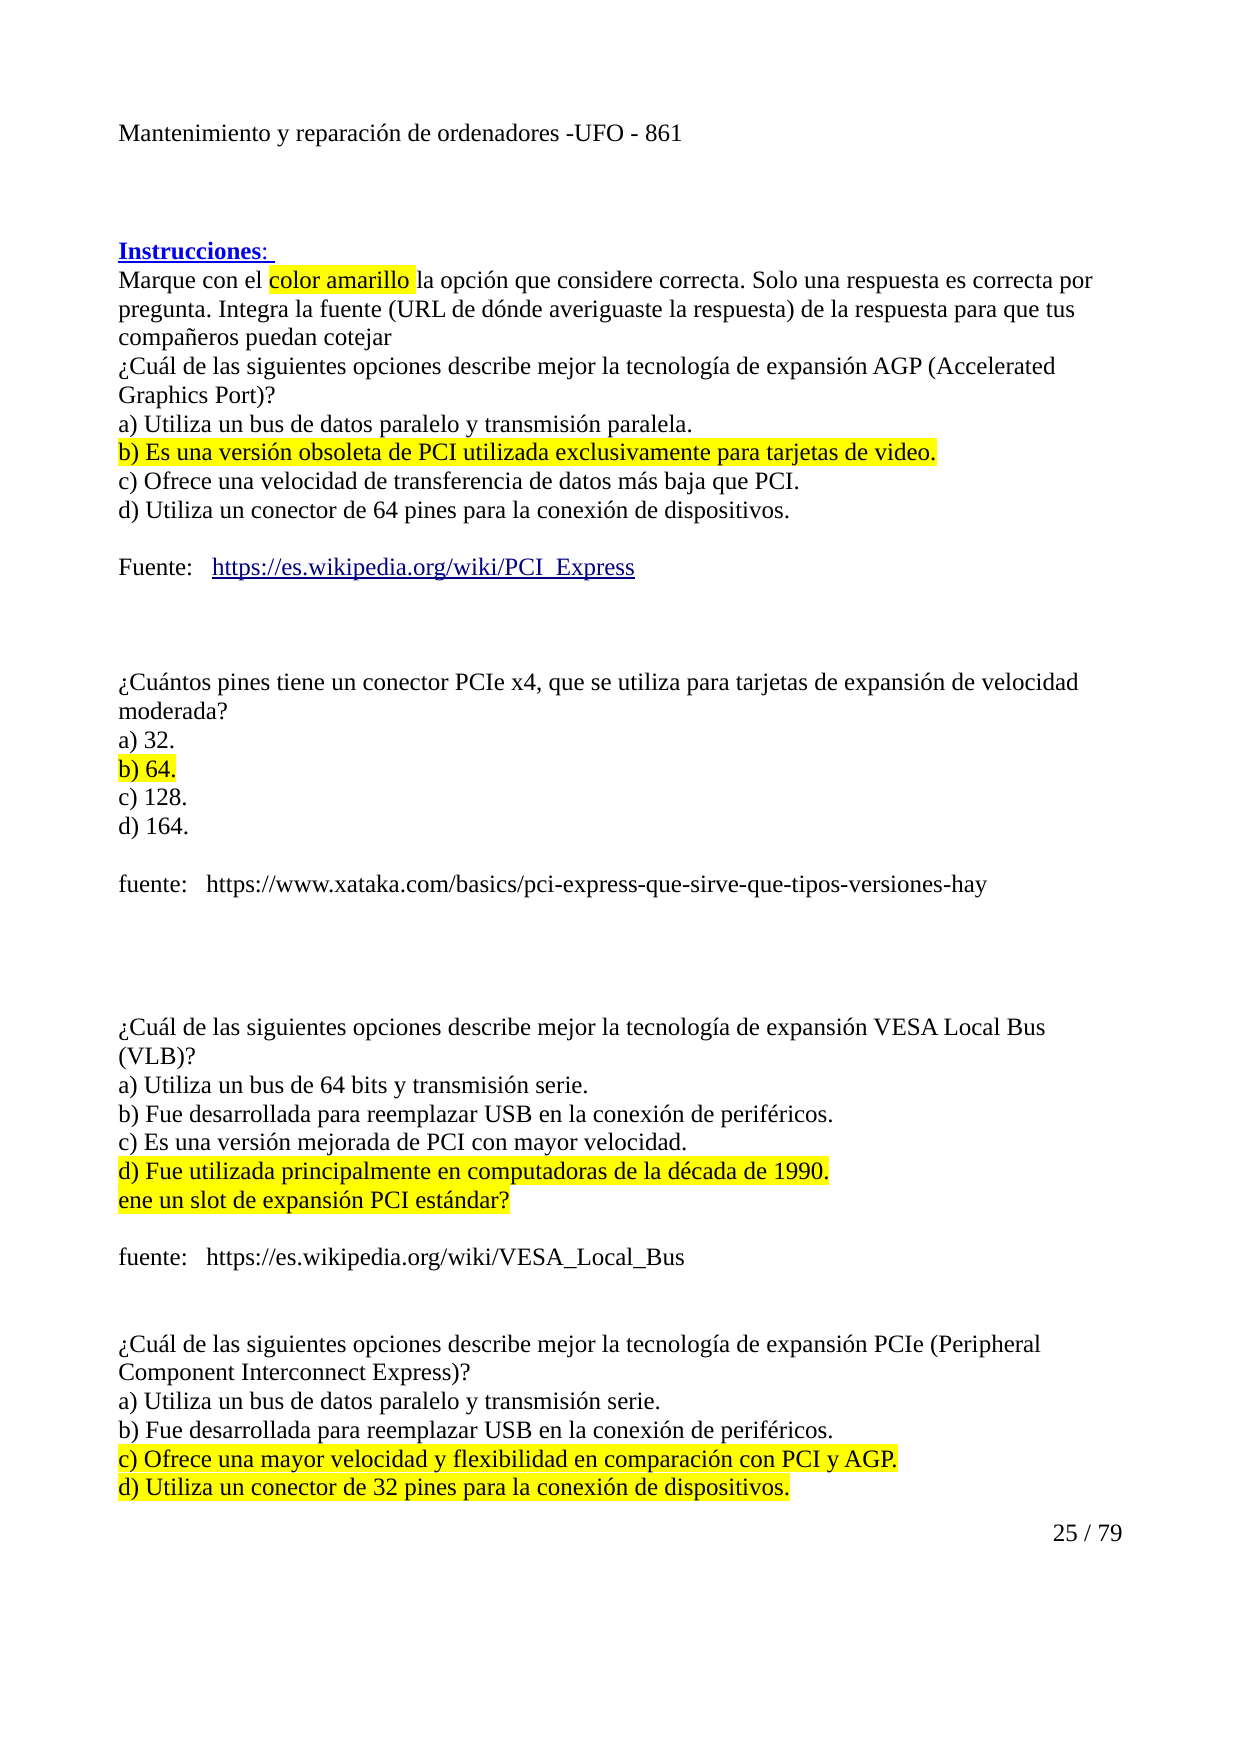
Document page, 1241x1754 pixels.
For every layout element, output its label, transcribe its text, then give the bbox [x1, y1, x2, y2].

text ¿Cuál de las siguientes opciones describe mejor la tecnología de expansión AGP (Accelerated Graphics Port)? [118, 351, 1122, 409]
text d) Fue utilizada principalmente en computadoras de la década de 1990. [118, 1156, 1122, 1185]
text a) Utiliza un bus de 64 bits y transmisión serie. [118, 1070, 1122, 1099]
text d) Utiliza un conector de 64 pines para la conexión de dispositivos. [118, 495, 1122, 524]
text c) Ofrece una velocidad de transferencia de datos más baja que PCI. [118, 466, 1122, 495]
text d) Utiliza un conector de 32 pines para la conexión de dispositivos. [118, 1472, 1122, 1501]
text Marque con el color amarillo la opción que considere correcta. Solo una respuesta es correcta por pregunta. Integra la fuente (URL de dónde averiguaste la respuesta) de la respuesta para que tus compañeros puedan cotejar [118, 265, 1122, 351]
text a) Utiliza un bus de datos paralelo y transmisión paralela. [118, 409, 1122, 437]
text Fuente: https://es.wikipedia.org/wiki/PCI_Express [118, 552, 1122, 581]
text b) 64. [118, 754, 1122, 782]
text ene un slot de expansión PCI estándar? [118, 1185, 1122, 1214]
text c) 128. [118, 782, 1122, 811]
text ¿Cuál de las siguientes opciones describe mejor la tecnología de expansión VESA Local Bus (VLB)? [118, 1012, 1122, 1070]
text Instrucciones: [118, 236, 1122, 265]
text ¿Cuántos pines tiene un conector PCIe x4, que se utiliza para tarjetas de expansión de velocidad moderada? [118, 667, 1122, 725]
text b) Fue desarrollada para reemplazar USB en la conexión de periféricos. [118, 1415, 1122, 1444]
text fuente: https://es.wikipedia.org/wiki/VESA_Local_Bus [118, 1242, 1122, 1271]
text b) Es una versión obsoleta de PCI utilizada exclusivamente para tarjetas de video. [118, 437, 1122, 466]
text c) Ofrece una mayor velocidad y flexibilidad en comparación con PCI y AGP. [118, 1444, 1122, 1472]
text a) Utiliza un bus de datos paralelo y transmisión serie. [118, 1386, 1122, 1415]
text c) Es una versión mejorada de PCI con mayor velocidad. [118, 1127, 1122, 1156]
text ¿Cuál de las siguientes opciones describe mejor la tecnología de expansión PCIe (Peripheral Component Interconnect Express)? [118, 1329, 1122, 1386]
text d) 164. [118, 811, 1122, 840]
text b) Fue desarrollada para reemplazar USB en la conexión de periféricos. [118, 1099, 1122, 1127]
text fuente: https://www.xataka.com/basics/pci-express-que-sirve-que-tipos-versiones-hay [118, 869, 1122, 897]
text a) 32. [118, 725, 1122, 754]
